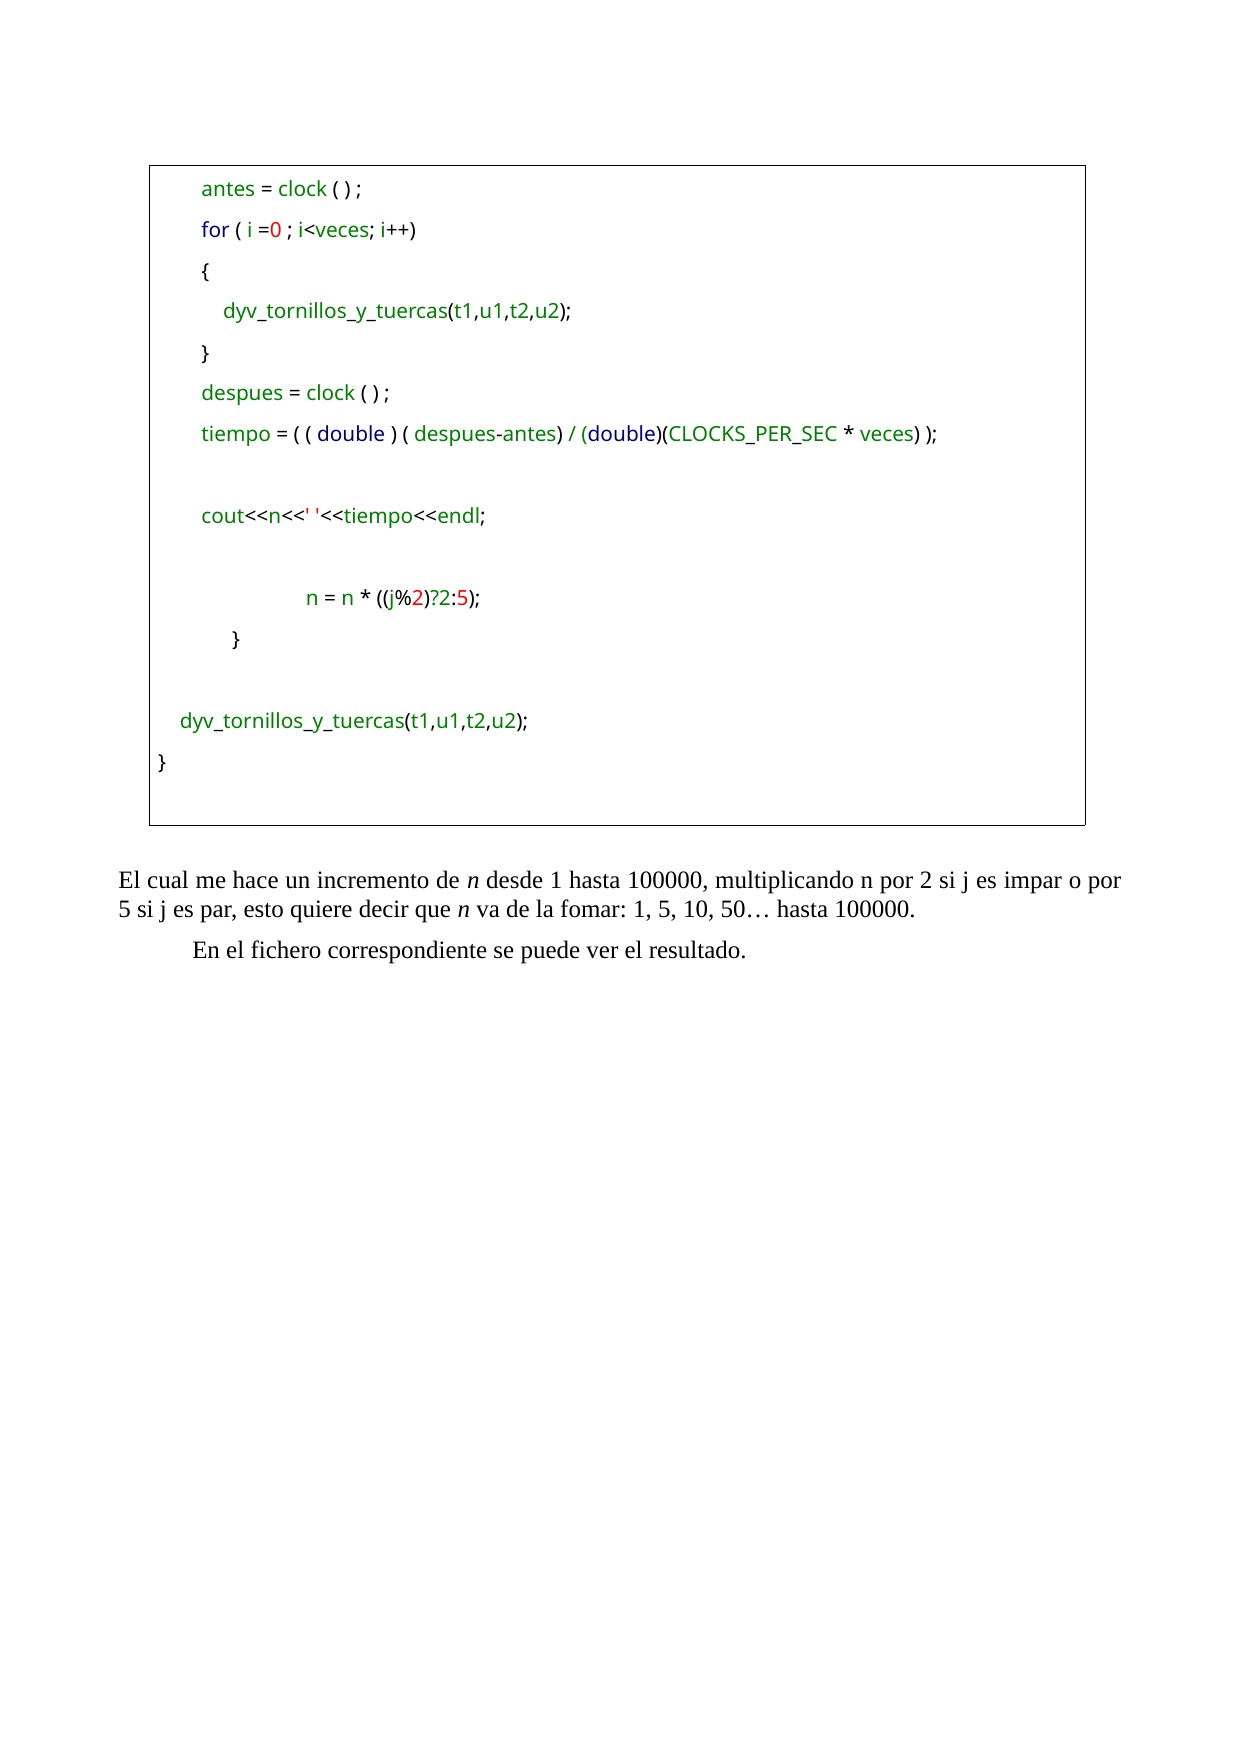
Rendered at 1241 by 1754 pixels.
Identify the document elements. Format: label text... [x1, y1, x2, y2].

text } [158, 747, 1076, 775]
text } [158, 338, 1076, 366]
text for ( i =0 ; i<veces; i++) [158, 215, 1076, 243]
text dyv_tornillos_y_tuercas(t1,u1,t2,u2); [158, 297, 1076, 325]
text dyv_tornillos_y_tuercas(t1,u1,t2,u2); [158, 706, 1076, 734]
text antes = clock ( ) ; [158, 174, 1076, 202]
text n = n * ((j%2)?2:5); [158, 583, 1076, 612]
text cout<<n<<' '<<tiempo<<endl; [158, 501, 1076, 530]
text { [158, 256, 1076, 284]
text El cual me hace un incremento de n desde 1 hasta 100000, multiplicando n por 2 si j es impar o por 5 si j es par, esto quiere decir que n va de la fomar: 1, 5, 10, 50… hasta 100000. [118, 837, 1122, 923]
text despues = clock ( ) ; [158, 378, 1076, 407]
text En el fichero correspondiente se puede ver el resultado. [118, 936, 1122, 964]
text tiempo = ( ( double ) ( despues-antes) / (double)(CLOCKS_PER_SEC * veces) ); [158, 419, 1076, 448]
text } [158, 624, 1076, 653]
